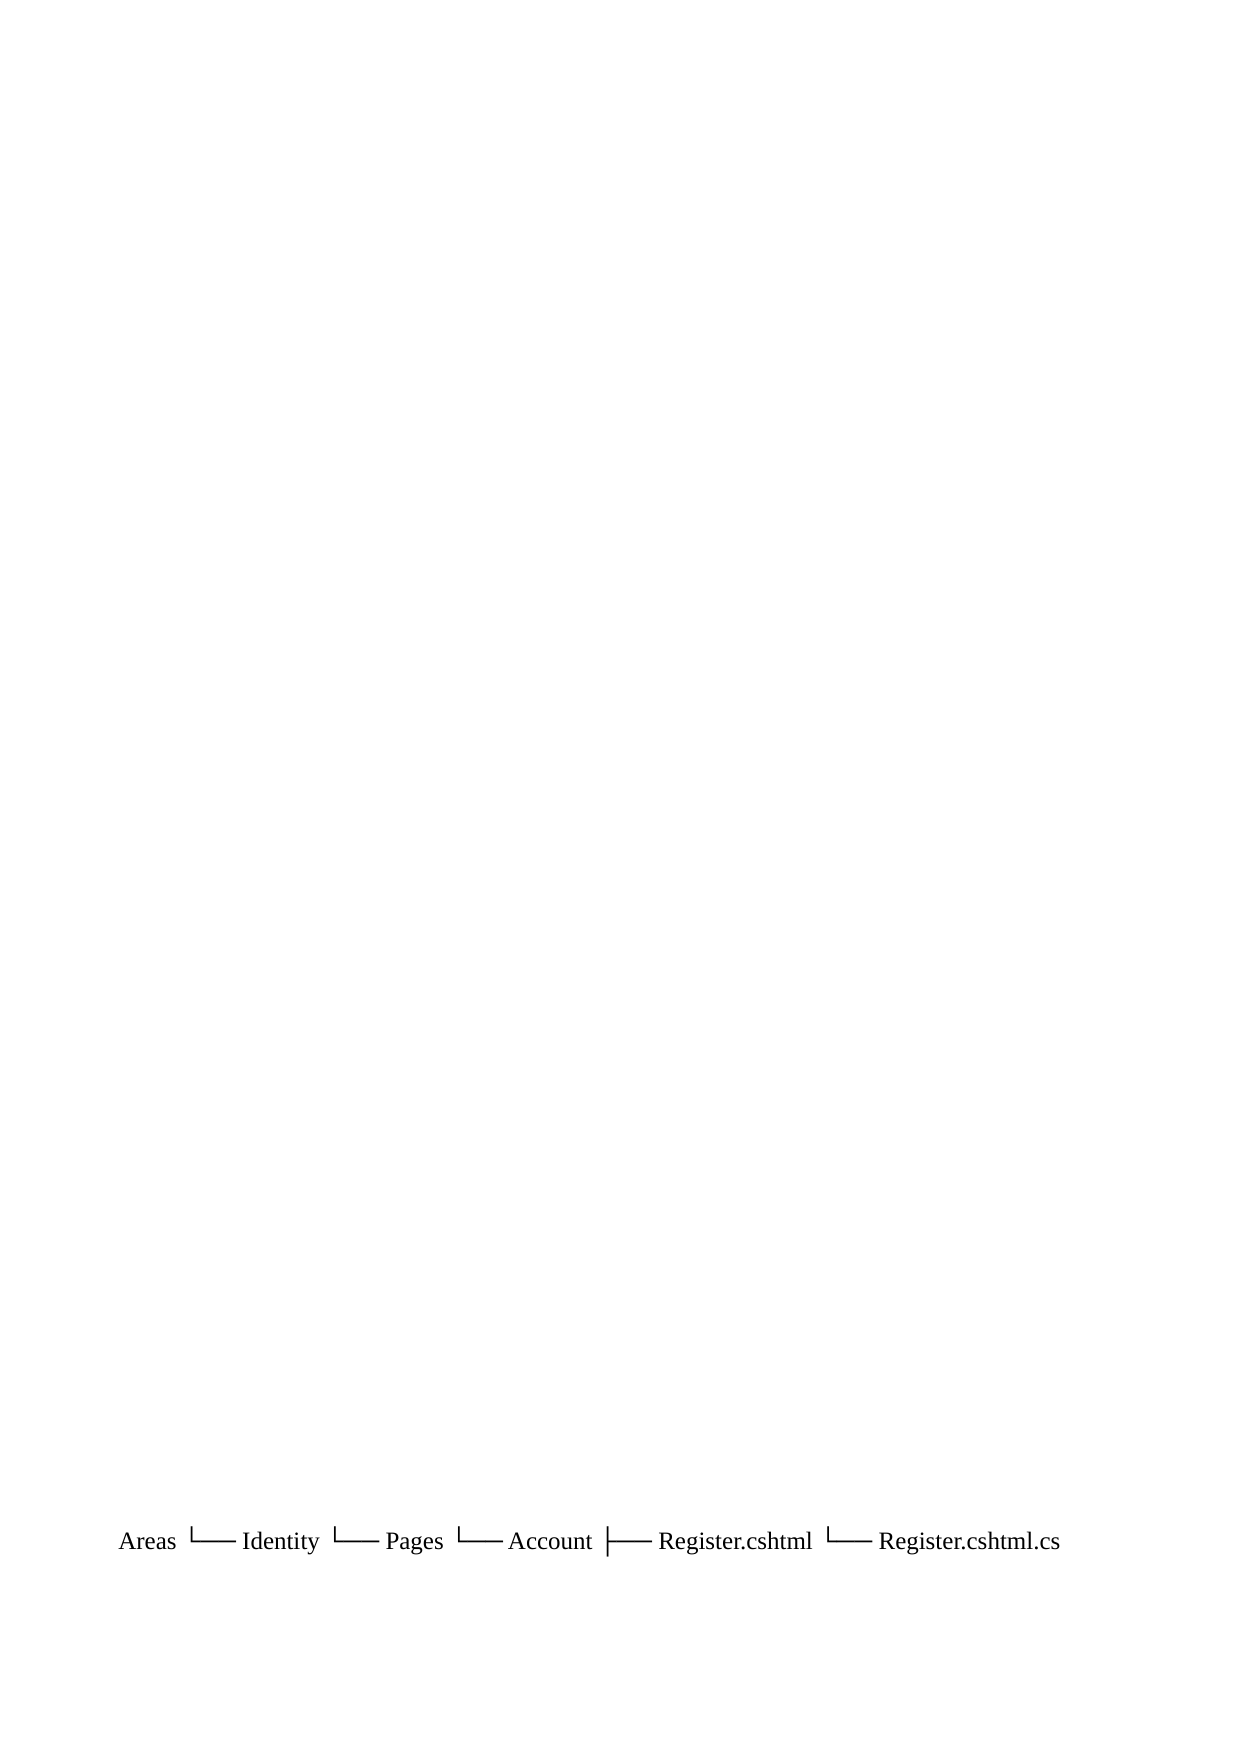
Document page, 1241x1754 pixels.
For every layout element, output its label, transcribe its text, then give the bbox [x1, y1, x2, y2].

text Areas └── Identity └── Pages └── Account ├── Register.cshtml └── Register.cshtml.cs [118, 1526, 606, 1555]
text Areas └── Identity └── Pages └── Account ├── Register.cshtml └── Register.cshtml.cs [608, 1526, 1122, 1555]
